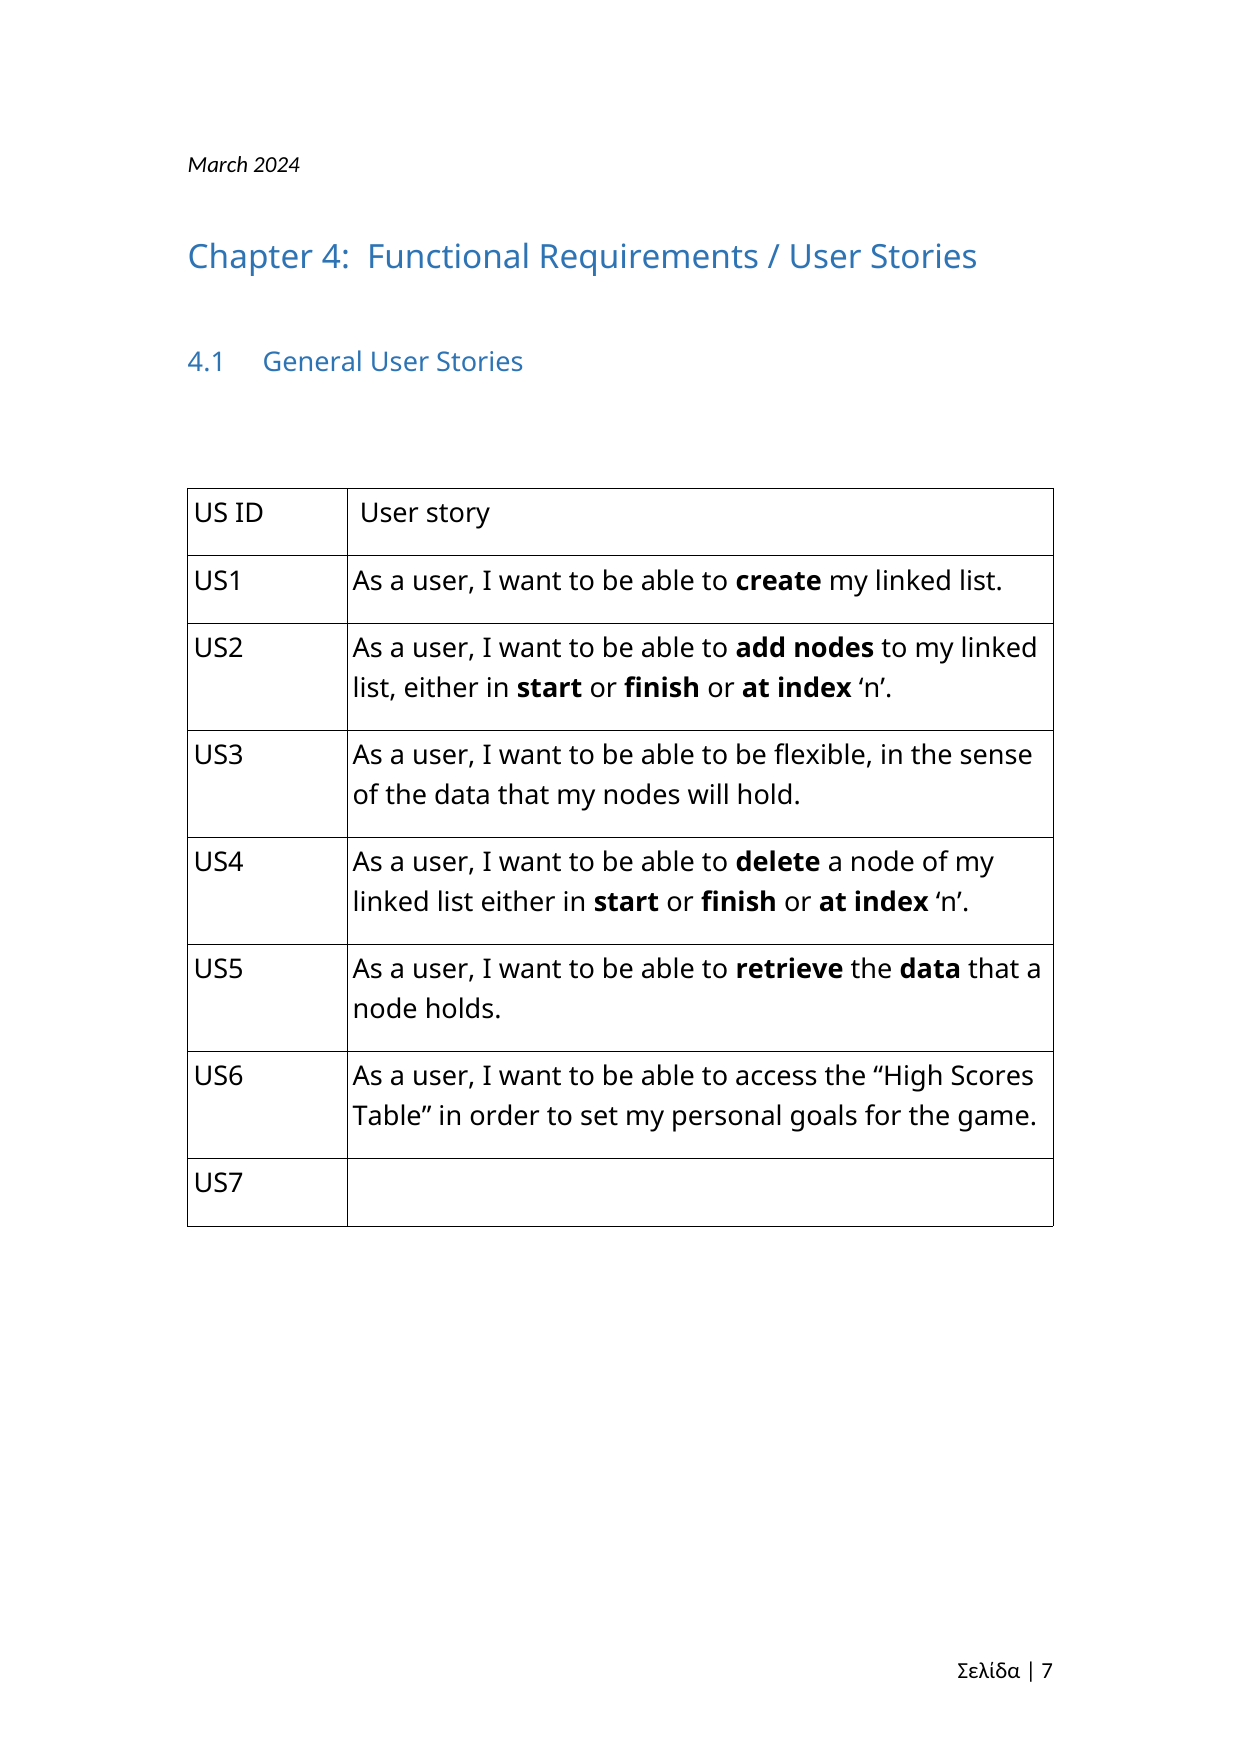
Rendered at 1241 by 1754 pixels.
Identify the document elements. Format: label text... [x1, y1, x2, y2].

table_cell US5 [188, 945, 347, 1051]
table_header User story [348, 489, 1053, 555]
subtitle Chapter 4: Functional Requirements / User Stories [187, 232, 1053, 278]
table_cell As a user, I want to be able to create my linked list. [348, 556, 1053, 623]
table_cell [348, 1159, 1053, 1226]
table_header US ID [188, 489, 347, 555]
table_cell As a user, I want to be able to add nodes to my linked list, either in start or finish or at index ‘n’. [348, 624, 1053, 730]
table_cell US3 [188, 731, 347, 837]
table_cell As a user, I want to be able to delete a node of my linked list either in start or finish or at index ‘n’. [348, 838, 1053, 944]
table_cell As a user, I want to be able to be flexible, in the sense of the data that my nodes will hold. [348, 731, 1053, 837]
table_cell US7 [188, 1159, 347, 1226]
table_cell As a user, I want to be able to access the “High Scores Table” in order to set my personal goals for the game. [348, 1052, 1053, 1158]
subtitle 4.1 General User Stories [187, 342, 1053, 379]
table_cell US6 [188, 1052, 347, 1158]
table_cell US1 [188, 556, 347, 623]
table_cell As a user, I want to be able to retrieve the data that a node holds. [348, 945, 1053, 1051]
table_cell US4 [188, 838, 347, 944]
table_cell US2 [188, 624, 347, 730]
